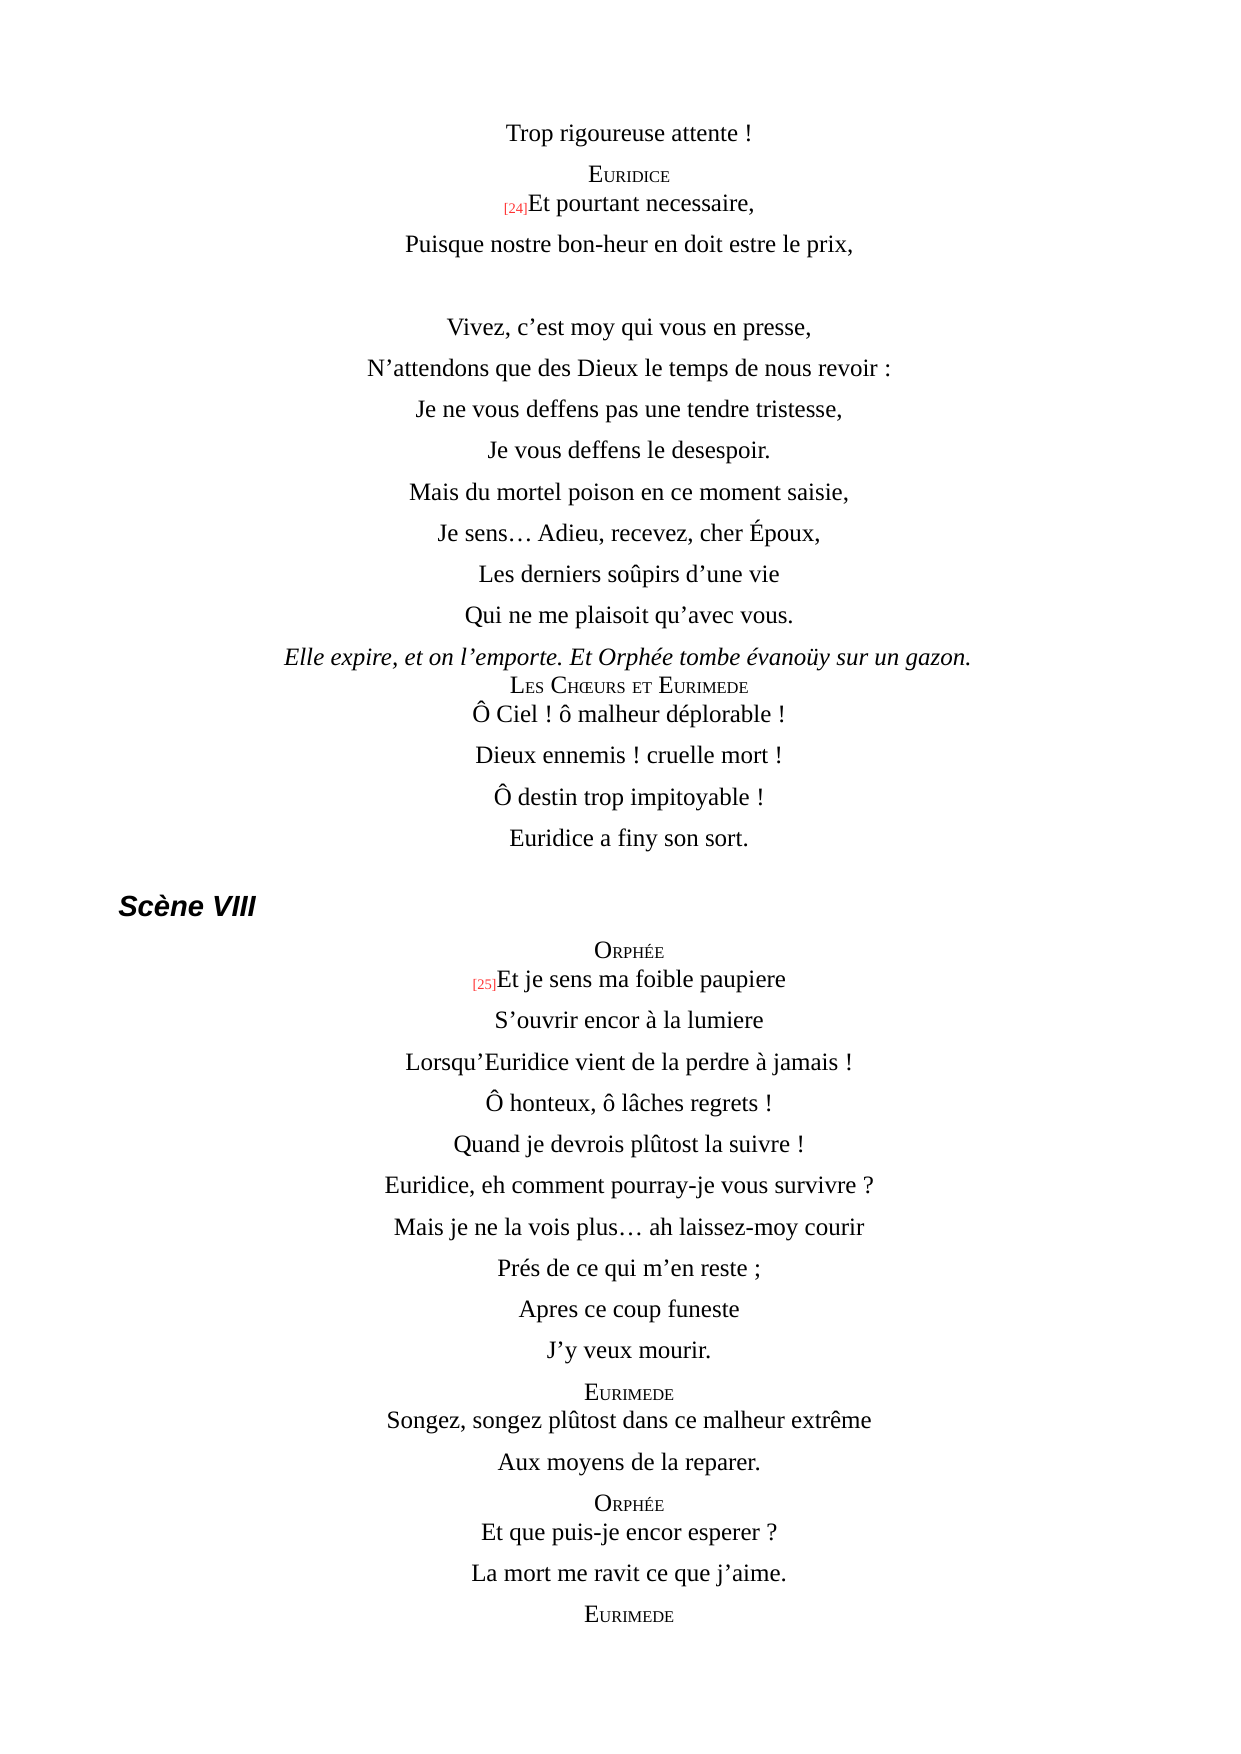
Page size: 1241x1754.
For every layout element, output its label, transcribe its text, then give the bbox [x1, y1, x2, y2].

text Je sens… Adieu, recevez, cher Époux, [118, 518, 1122, 547]
text [25]Et je sens ma foible paupiere [118, 964, 1122, 993]
text Ô destin trop impitoyable ! [118, 782, 1122, 811]
text Quand je devrois plûtost la suivre ! [118, 1129, 1122, 1158]
text Je ne vous deffens pas une tendre tristesse, [118, 394, 1122, 423]
text Vivez, c’est moy qui vous en presse, [118, 312, 1122, 341]
text Mais du mortel poison en ce moment saisie, [118, 477, 1122, 506]
text S’ouvrir encor à la lumiere [118, 1005, 1122, 1034]
text Les Chœurs et Eurimede [118, 671, 1122, 699]
text Ô Ciel ! ô malheur déplorable ! [118, 699, 1122, 728]
text Qui ne me plaisoit qu’avec vous. [118, 601, 1122, 629]
text Euridice a finy son sort. [118, 823, 1122, 852]
text Trop rigoureuse attente ! [118, 118, 1122, 147]
text Songez, songez plûtost dans ce malheur extrême [118, 1405, 1122, 1434]
text Ô honteux, ô lâches regrets ! [118, 1088, 1122, 1117]
text Dieux ennemis ! cruelle mort ! [118, 741, 1122, 769]
text Lorsqu’Euridice vient de la perdre à jamais ! [118, 1047, 1122, 1075]
text Euridice, eh comment pourray-je vous survivre ? [118, 1170, 1122, 1199]
text Eurimede [118, 1377, 1122, 1405]
text Puisque nostre bon-heur en doit estre le prix, [118, 229, 1122, 258]
text Les derniers soûpirs d’une vie [118, 559, 1122, 588]
text Apres ce coup funeste [118, 1294, 1122, 1323]
text Mais je ne la vois plus… ah laissez-moy courir [118, 1212, 1122, 1240]
text Eurimede [118, 1599, 1122, 1628]
text Orphée [118, 935, 1122, 964]
text Euridice [118, 159, 1122, 188]
text Aux moyens de la reparer. [118, 1447, 1122, 1475]
text Et que puis-je encor esperer ? [118, 1517, 1122, 1545]
subtitle Scène VIII [118, 889, 1122, 923]
text Prés de ce qui m’en reste ; [118, 1253, 1122, 1282]
text Elle expire, et on l’emporte. Et Orphée tombe évanoüy sur un gazon. [118, 642, 1122, 671]
text Orphée [118, 1488, 1122, 1517]
text N’attendons que des Dieux le temps de nous revoir : [118, 353, 1122, 382]
text J’y veux mourir. [118, 1335, 1122, 1364]
text Je vous deffens le desespoir. [118, 436, 1122, 464]
text [24]Et pourtant necessaire, [118, 188, 1122, 217]
text La mort me ravit ce que j’aime. [118, 1558, 1122, 1587]
